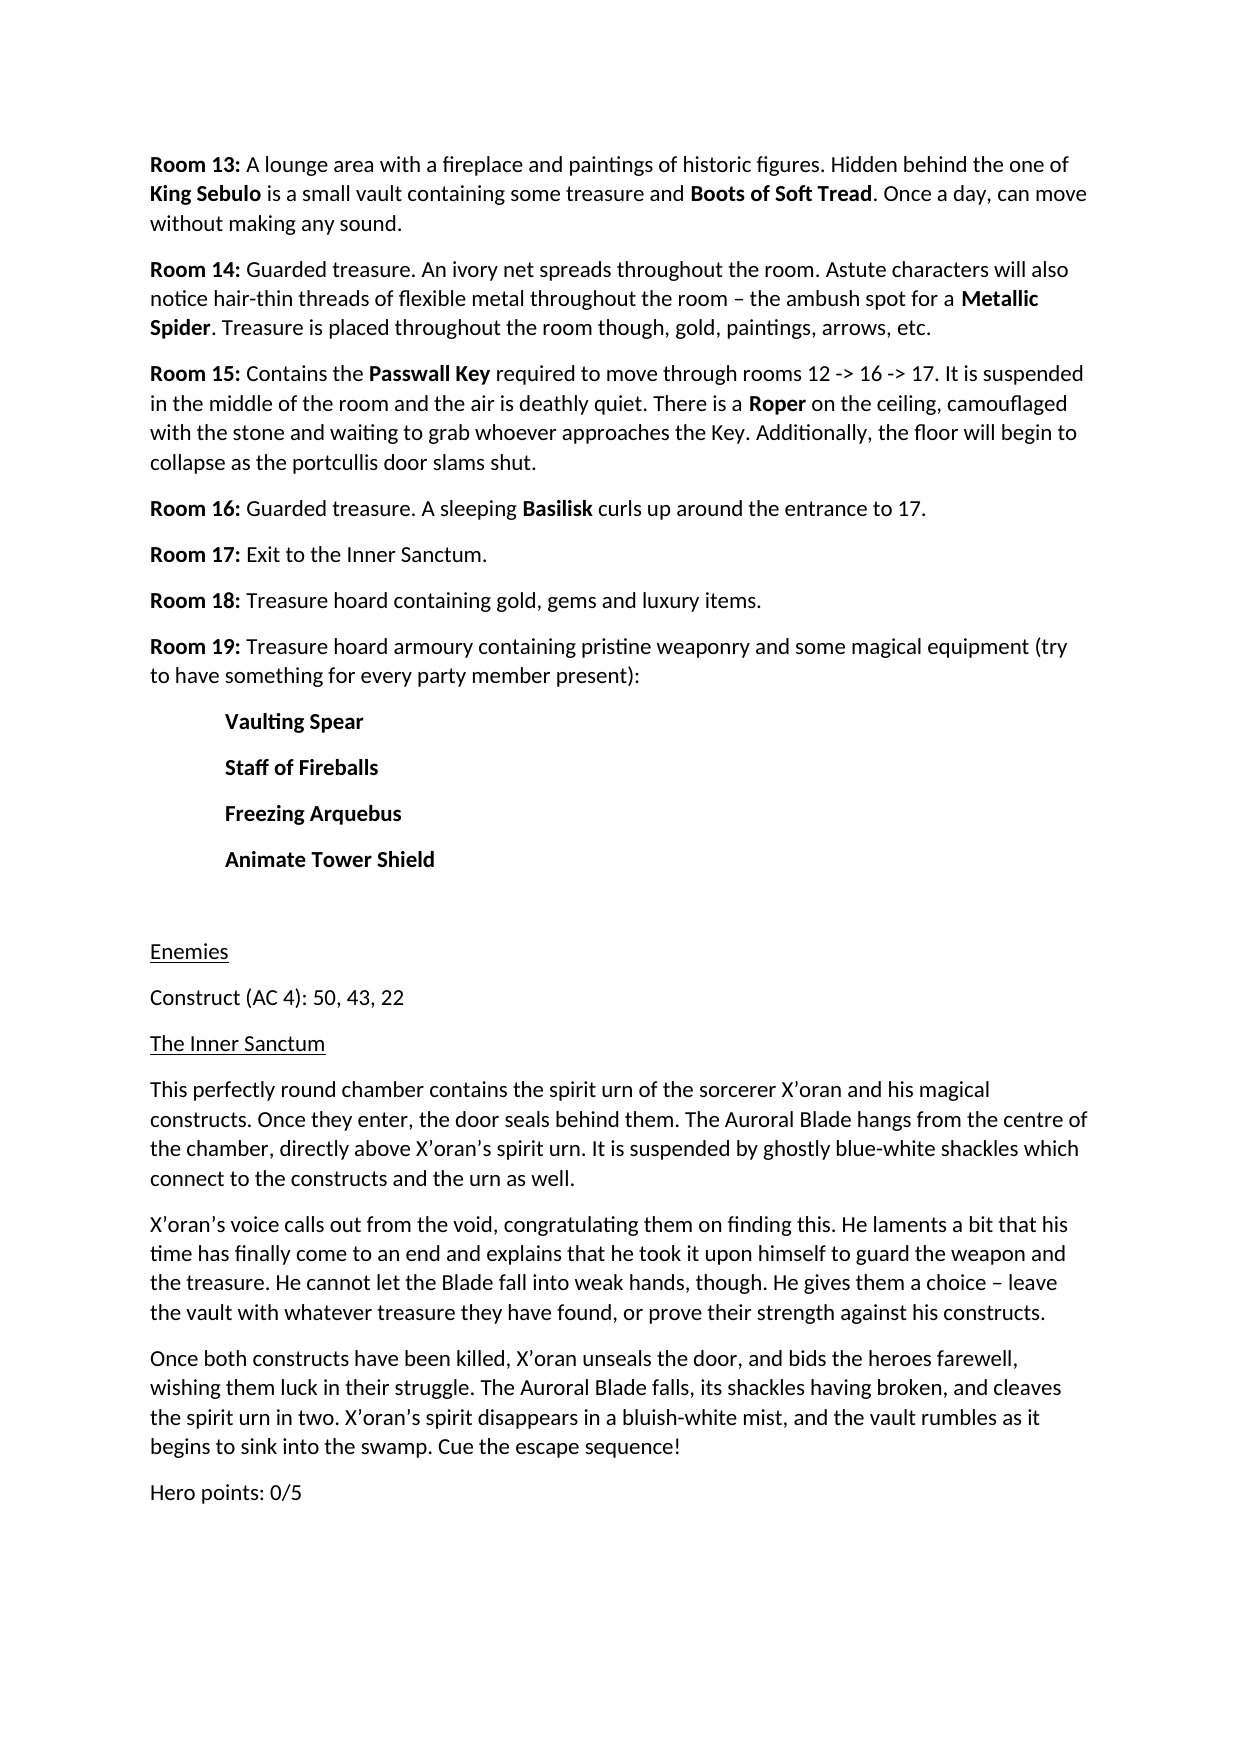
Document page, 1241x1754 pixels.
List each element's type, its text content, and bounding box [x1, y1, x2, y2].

text Animate Tower Shield [150, 845, 1090, 873]
text This perfectly round chamber contains the spirit urn of the sorcerer X’oran and his magical constructs. Once they enter, the door seals behind them. The Auroral Blade hangs from the centre of the chamber, directly above X’oran’s spirit urn. It is suspended by ghostly blue-white shackles which connect to the constructs and the urn as well. [150, 1076, 1090, 1192]
text Hero points: 0/5 [150, 1478, 1090, 1506]
text Enemies [150, 937, 1090, 966]
text Room 15: Contains the Passwall Key required to move through rooms 12 -> 16 -> 17. It is suspended in the middle of the room and the air is deathly quiet. There is a Roper on the ceiling, camouflaged with the stone and waiting to grab whoever approaches the Key. Additionally, the floor will begin to collapse as the portcullis door slams shut. [150, 359, 1090, 476]
text Room 16: Guarded treasure. A sleeping Basilisk curls up around the entrance to 17. [150, 494, 1090, 522]
text Room 14: Guarded treasure. An ivory net spreads throughout the room. Astute characters will also notice hair-thin threads of flexible metal throughout the room – the ambush spot for a Metallic Spider. Treasure is placed throughout the room though, gold, paintings, arrows, etc. [150, 255, 1090, 342]
text The Inner Sanctum [150, 1029, 1090, 1058]
text Room 19: Treasure hoard armoury containing pristine weaponry and some magical equipment (try to have something for every party member present): [150, 632, 1090, 689]
text Once both constructs have been killed, X’oran unseals the door, and bids the heroes farewell, wishing them luck in their struggle. The Auroral Blade falls, its shackles having broken, and cleaves the spirit urn in two. X’oran’s spirit disappears in a bluish-white mist, and the vault rumbles as it begins to sink into the swamp. Cue the escape sequence! [150, 1344, 1090, 1460]
text X’oran’s voice calls out from the void, congratulating them on finding this. He laments a bit that his time has finally come to an end and explains that he took it upon himself to guard the weapon and the treasure. He cannot let the Blade fall into weak hands, though. He gives them a choice – leave the vault with whatever treasure they have found, or prove their strength against his constructs. [150, 1210, 1090, 1326]
text Vaulting Spear [150, 707, 1090, 735]
text Staff of Fireballs [150, 753, 1090, 781]
text Room 18: Treasure hoard containing gold, gems and luxury items. [150, 586, 1090, 614]
text Construct (AC 4): 50, 43, 22 [150, 983, 1090, 1012]
text Freezing Arquebus [150, 799, 1090, 827]
text Room 17: Exit to the Inner Sanctum. [150, 540, 1090, 568]
text Room 13: A lounge area with a fireplace and paintings of historic figures. Hidden behind the one of King Sebulo is a small vault containing some treasure and Boots of Soft Tread. Once a day, can move without making any sound. [150, 150, 1090, 237]
